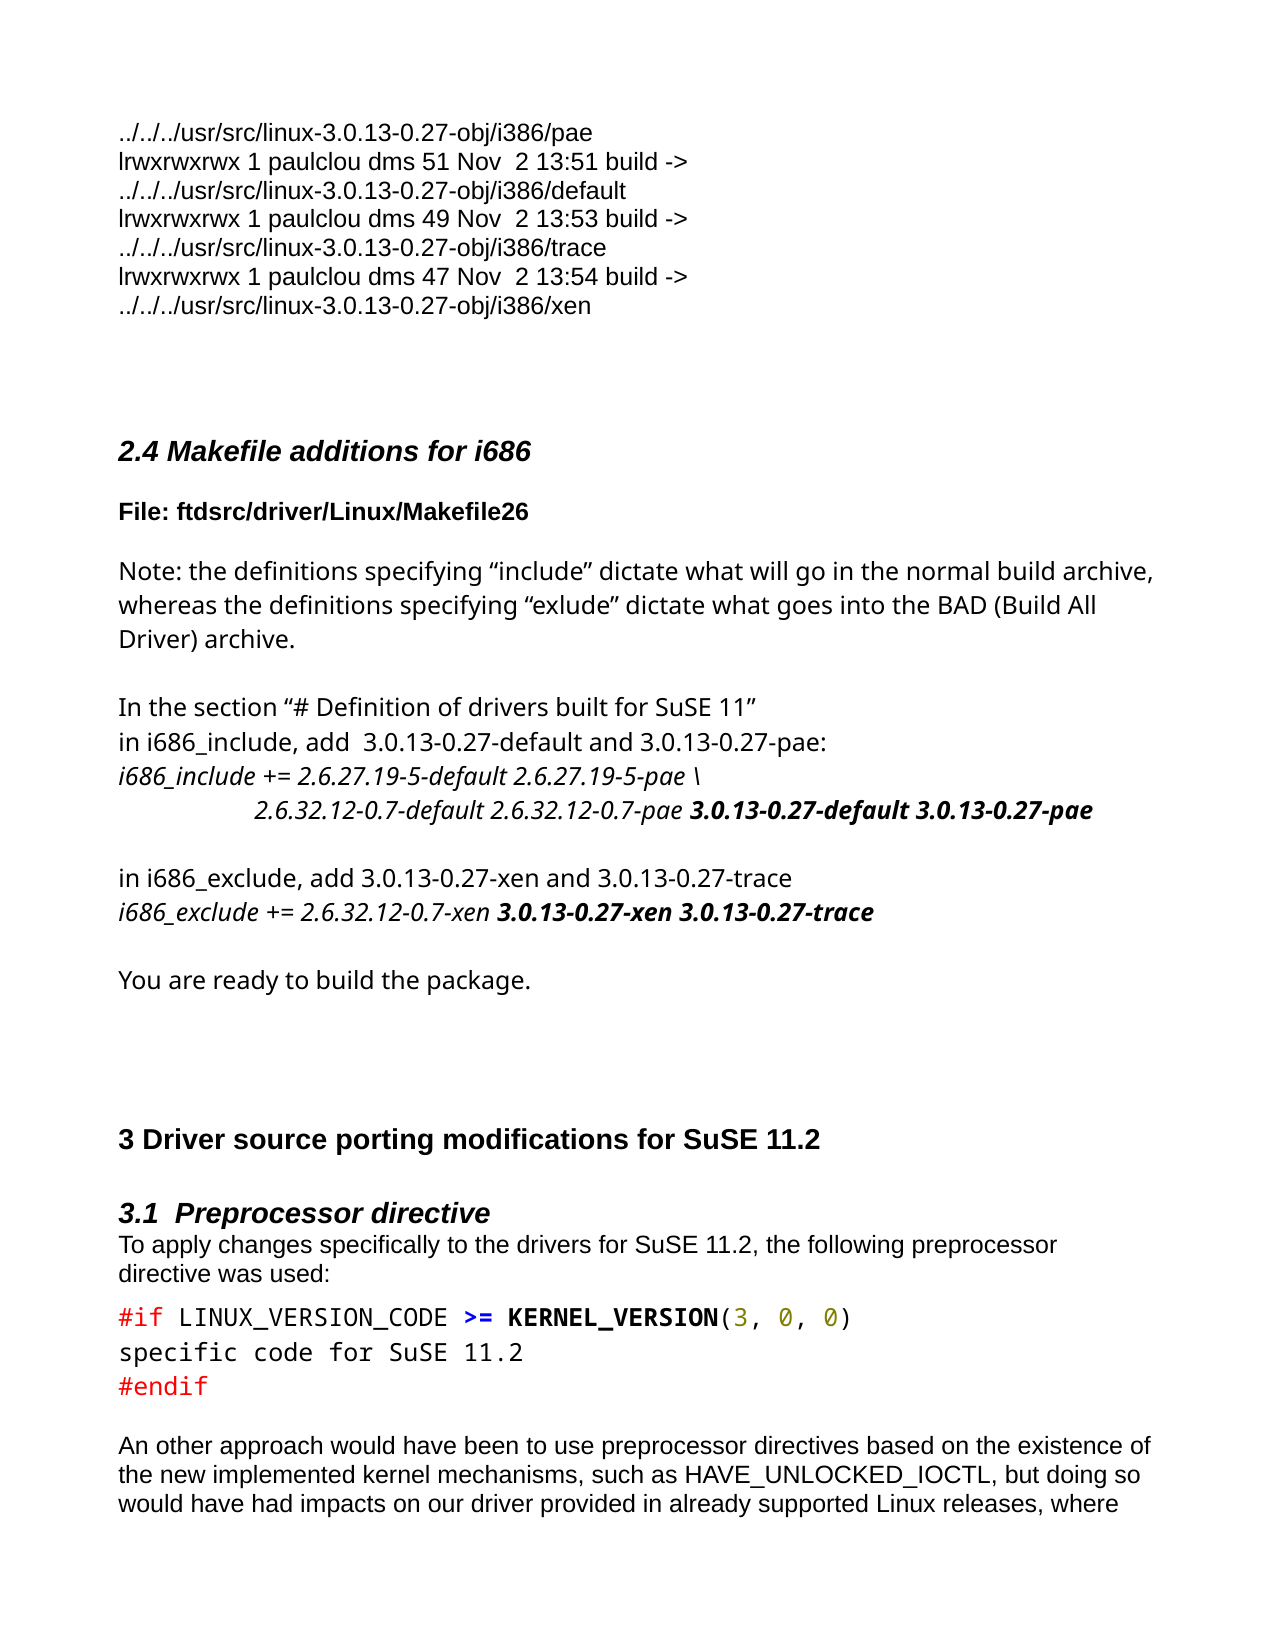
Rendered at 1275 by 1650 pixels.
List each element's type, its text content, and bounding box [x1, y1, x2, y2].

text An other approach would have been to use preprocessor directives based on the existence of the new implemented kernel mechanisms, such as HAVE_UNLOCKED_IOCTL, but doing so would have had impacts on our driver provided in already supported Linux releases, where [118, 1431, 1157, 1517]
text in i686_include, add 3.0.13-0.27-default and 3.0.13-0.27-pae: [118, 724, 1157, 758]
text ../../../usr/src/linux-3.0.13-0.27-obj/i386/pae [118, 118, 1157, 147]
text You are ready to build the package. [118, 963, 1157, 997]
text #endif [118, 1368, 1157, 1431]
text 2.6.32.12-0.7-default 2.6.32.12-0.7-pae 3.0.13-0.27-default 3.0.13-0.27-pae [118, 792, 1157, 826]
text lrwxrwxrwx 1 paulclou dms 51 Nov 2 13:51 build -> ../../../usr/src/linux-3.0.13-0.27-obj/i386/default [118, 147, 1157, 204]
subtitle 2.4 Makefile additions for i686 [118, 434, 1157, 468]
subtitle 3 Driver source porting modifications for SuSE 11.2 [118, 1122, 1157, 1155]
text Note: the definitions specifying “include” dictate what will go in the normal build archive, whereas the definitions specifying “exlude” dictate what goes into the BAD (Build All Driver) archive. [118, 554, 1157, 656]
text lrwxrwxrwx 1 paulclou dms 47 Nov 2 13:54 build -> ../../../usr/src/linux-3.0.13-0.27-obj/i386/xen [118, 262, 1157, 319]
text To apply changes specifically to the drivers for SuSE 11.2, the following preprocessor directive was used: [118, 1230, 1157, 1288]
text i686_exclude += 2.6.32.12-0.7-xen 3.0.13-0.27-xen 3.0.13-0.27-trace [118, 894, 1157, 928]
subtitle 3.1 Preprocessor directive [118, 1197, 1157, 1230]
text #if LINUX_VERSION_CODE >= KERNEL_VERSION(3, 0, 0) specific code for SuSE 11.2 [118, 1300, 1157, 1368]
text in i686_exclude, add 3.0.13-0.27-xen and 3.0.13-0.27-trace [118, 860, 1157, 894]
text i686_include += 2.6.27.19-5-default 2.6.27.19-5-pae \ [118, 758, 1157, 792]
text File: ftdsrc/driver/Linux/Makefile26 [118, 497, 1157, 525]
text lrwxrwxrwx 1 paulclou dms 49 Nov 2 13:53 build -> ../../../usr/src/linux-3.0.13-0.27-obj/i386/trace [118, 204, 1157, 262]
text In the section “# Definition of drivers built for SuSE 11” [118, 690, 1157, 724]
